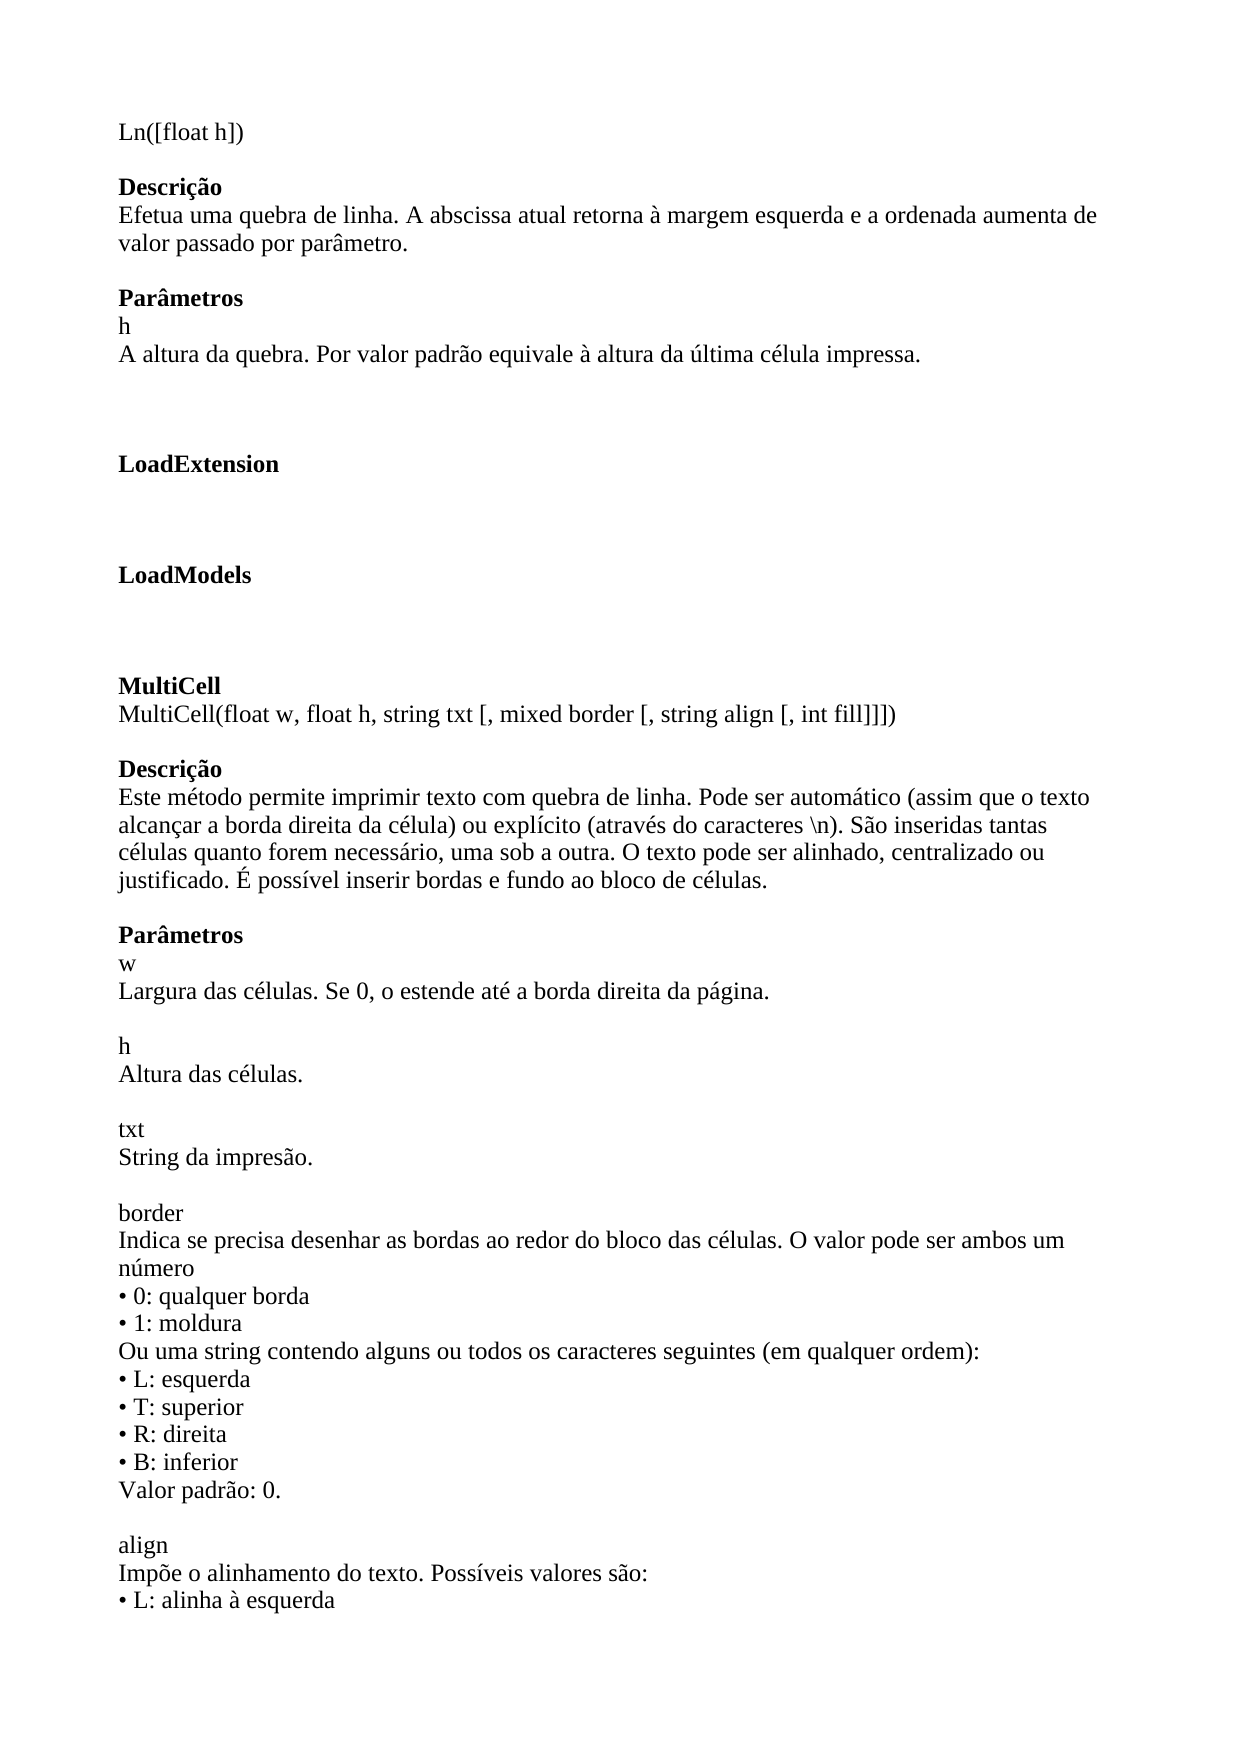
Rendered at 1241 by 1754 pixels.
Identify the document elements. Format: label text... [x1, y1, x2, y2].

text Ln([float h]) Descrição Efetua uma quebra de linha. A abscissa atual retorna à margem esquerda e a ordenada aumenta de valor passado por parâmetro. Parâmetros h A altura da quebra. Por valor padrão equivale à altura da última célula impressa. LoadExtension LoadModels MultiCell MultiCell(float w, float h, string txt [, mixed border [, string align [, int fill]]]) Descrição Este método permite imprimir texto com quebra de linha. Pode ser automático (assim que o texto alcançar a borda direita da célula) ou explícito (através do caracteres \n). São inseridas tantas células quanto forem necessário, uma sob a outra. O texto pode ser alinhado, centralizado ou justificado. É possível inserir bordas e fundo ao bloco de células. Parâmetros w Largura das células. Se 0, o estende até a borda direita da página. h Altura das células. txt String da impresão. border Indica se precisa desenhar as bordas ao redor do bloco das células. O valor pode ser ambos um número • 0: qualquer borda • 1: moldura Ou uma string contendo alguns ou todos os caracteres seguintes (em qualquer ordem): • L: esquerda • T: superior • R: direita • B: inferior Valor padrão: 0. align Impõe o alinhamento do texto. Possíveis valores são: • L: alinha à esquerda [118, 118, 1122, 1614]
